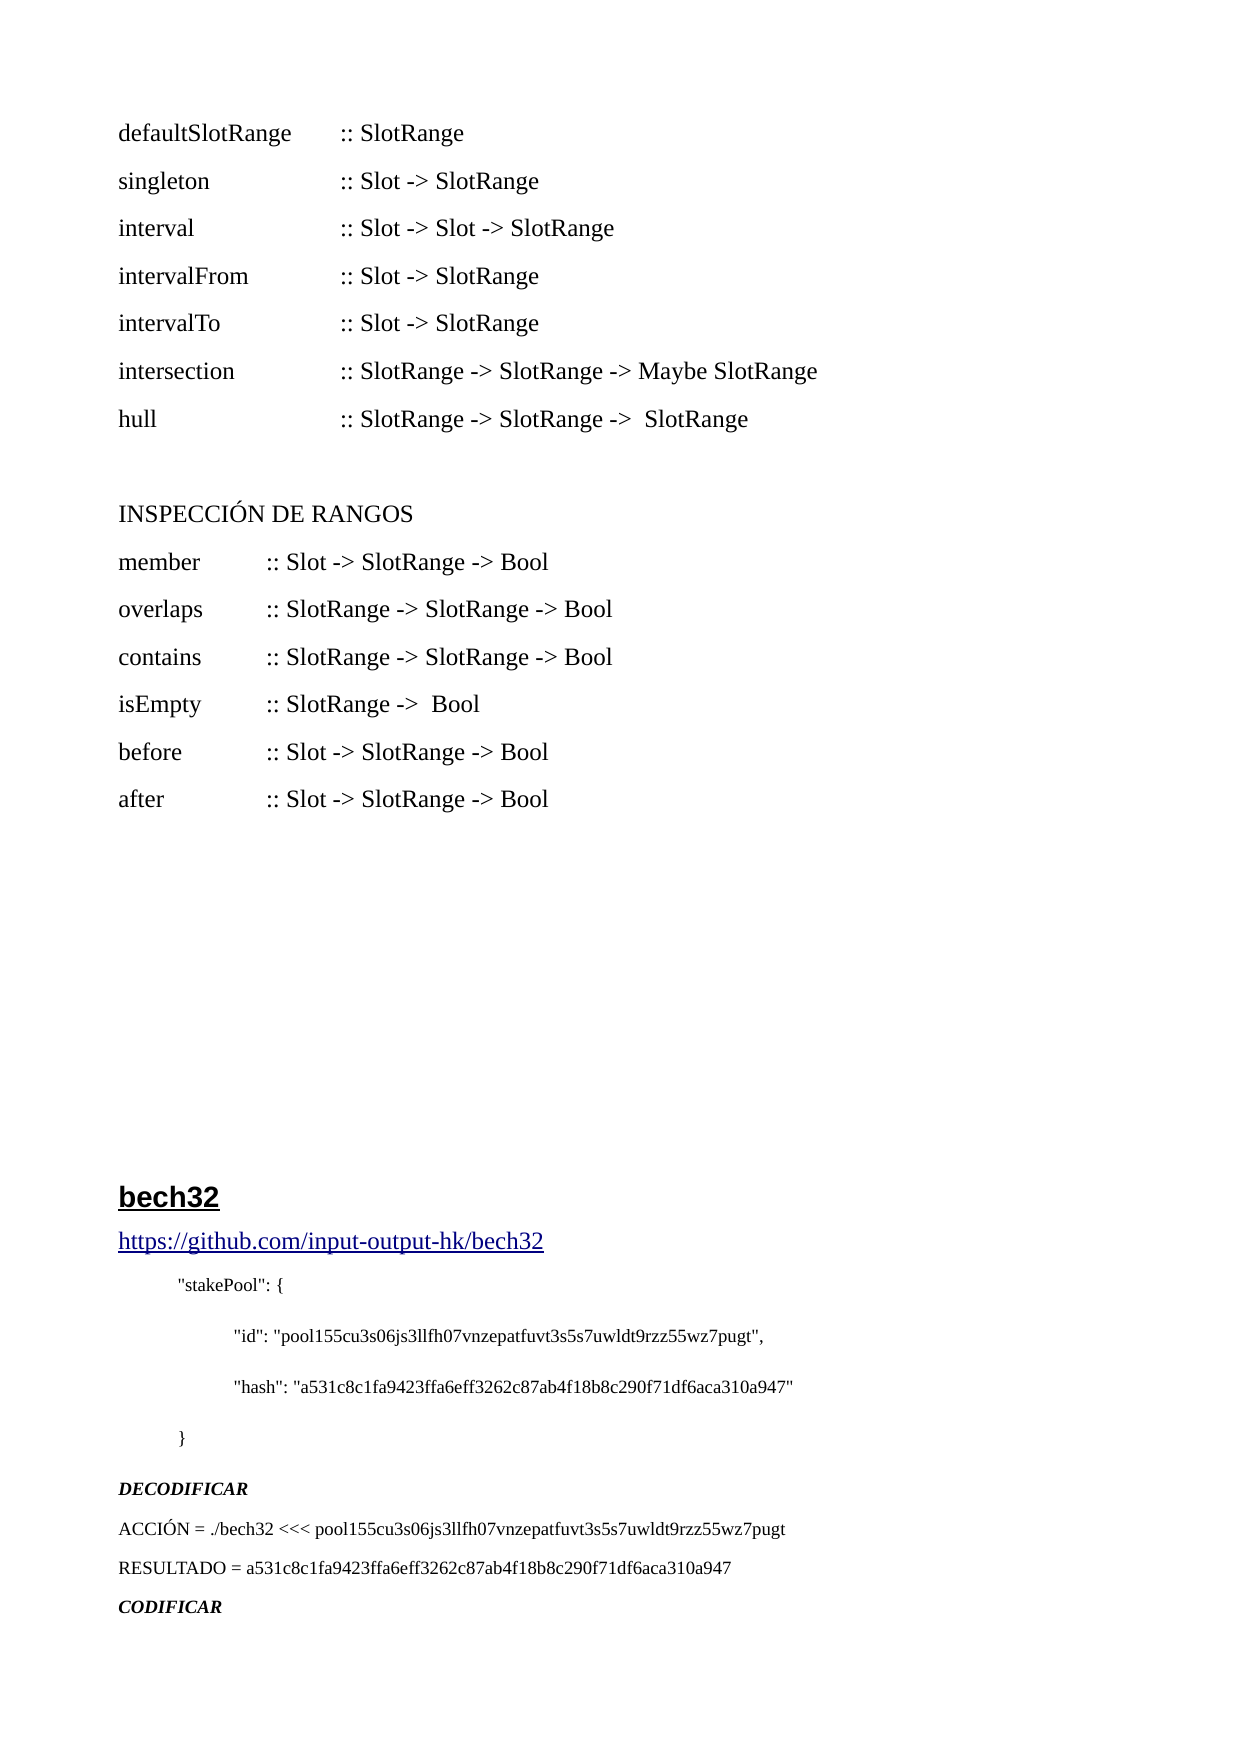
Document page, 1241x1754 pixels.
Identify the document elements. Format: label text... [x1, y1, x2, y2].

text before :: Slot -> SlotRange -> Bool [118, 737, 1122, 766]
text hull :: SlotRange -> SlotRange -> SlotRange [118, 404, 1122, 432]
text interval :: Slot -> Slot -> SlotRange [118, 213, 1122, 242]
text CODIFICAR [118, 1596, 1122, 1618]
text } [177, 1427, 1063, 1448]
text RESULTADO = a531c8c1fa9423ffa6eff3262c87ab4f18b8c290f71df6aca310a947 [118, 1557, 1122, 1578]
text ACCIÓN = ./bech32 <<< pool155cu3s06js3llfh07vnzepatfuvt3s5s7uwldt9rzz55wz7pugt [118, 1517, 1122, 1539]
text https://github.com/input-output-hk/bech32 [118, 1226, 1122, 1255]
text "hash": "a531c8c1fa9423ffa6eff3262c87ab4f18b8c290f71df6aca310a947" [177, 1376, 1063, 1397]
text singleton :: Slot -> SlotRange [118, 166, 1122, 194]
text overlaps :: SlotRange -> SlotRange -> Bool [118, 594, 1122, 623]
text intervalTo :: Slot -> SlotRange [118, 308, 1122, 337]
text "id": "pool155cu3s06js3llfh07vnzepatfuvt3s5s7uwldt9rzz55wz7pugt", [177, 1325, 1063, 1346]
text DECODIFICAR [118, 1478, 1122, 1499]
text defaultSlotRange :: SlotRange [118, 118, 1122, 147]
text after :: Slot -> SlotRange -> Bool [118, 784, 1122, 813]
text intersection :: SlotRange -> SlotRange -> Maybe SlotRange [118, 356, 1122, 385]
text INSPECCIÓN DE RANGOS [118, 499, 1122, 528]
text "stakePool": { [177, 1274, 1063, 1295]
text member :: Slot -> SlotRange -> Bool [118, 547, 1122, 575]
text intervalFrom :: Slot -> SlotRange [118, 261, 1122, 290]
subtitle bech32 [118, 1180, 1122, 1214]
text isEmpty :: SlotRange -> Bool [118, 689, 1122, 718]
text contains :: SlotRange -> SlotRange -> Bool [118, 642, 1122, 671]
